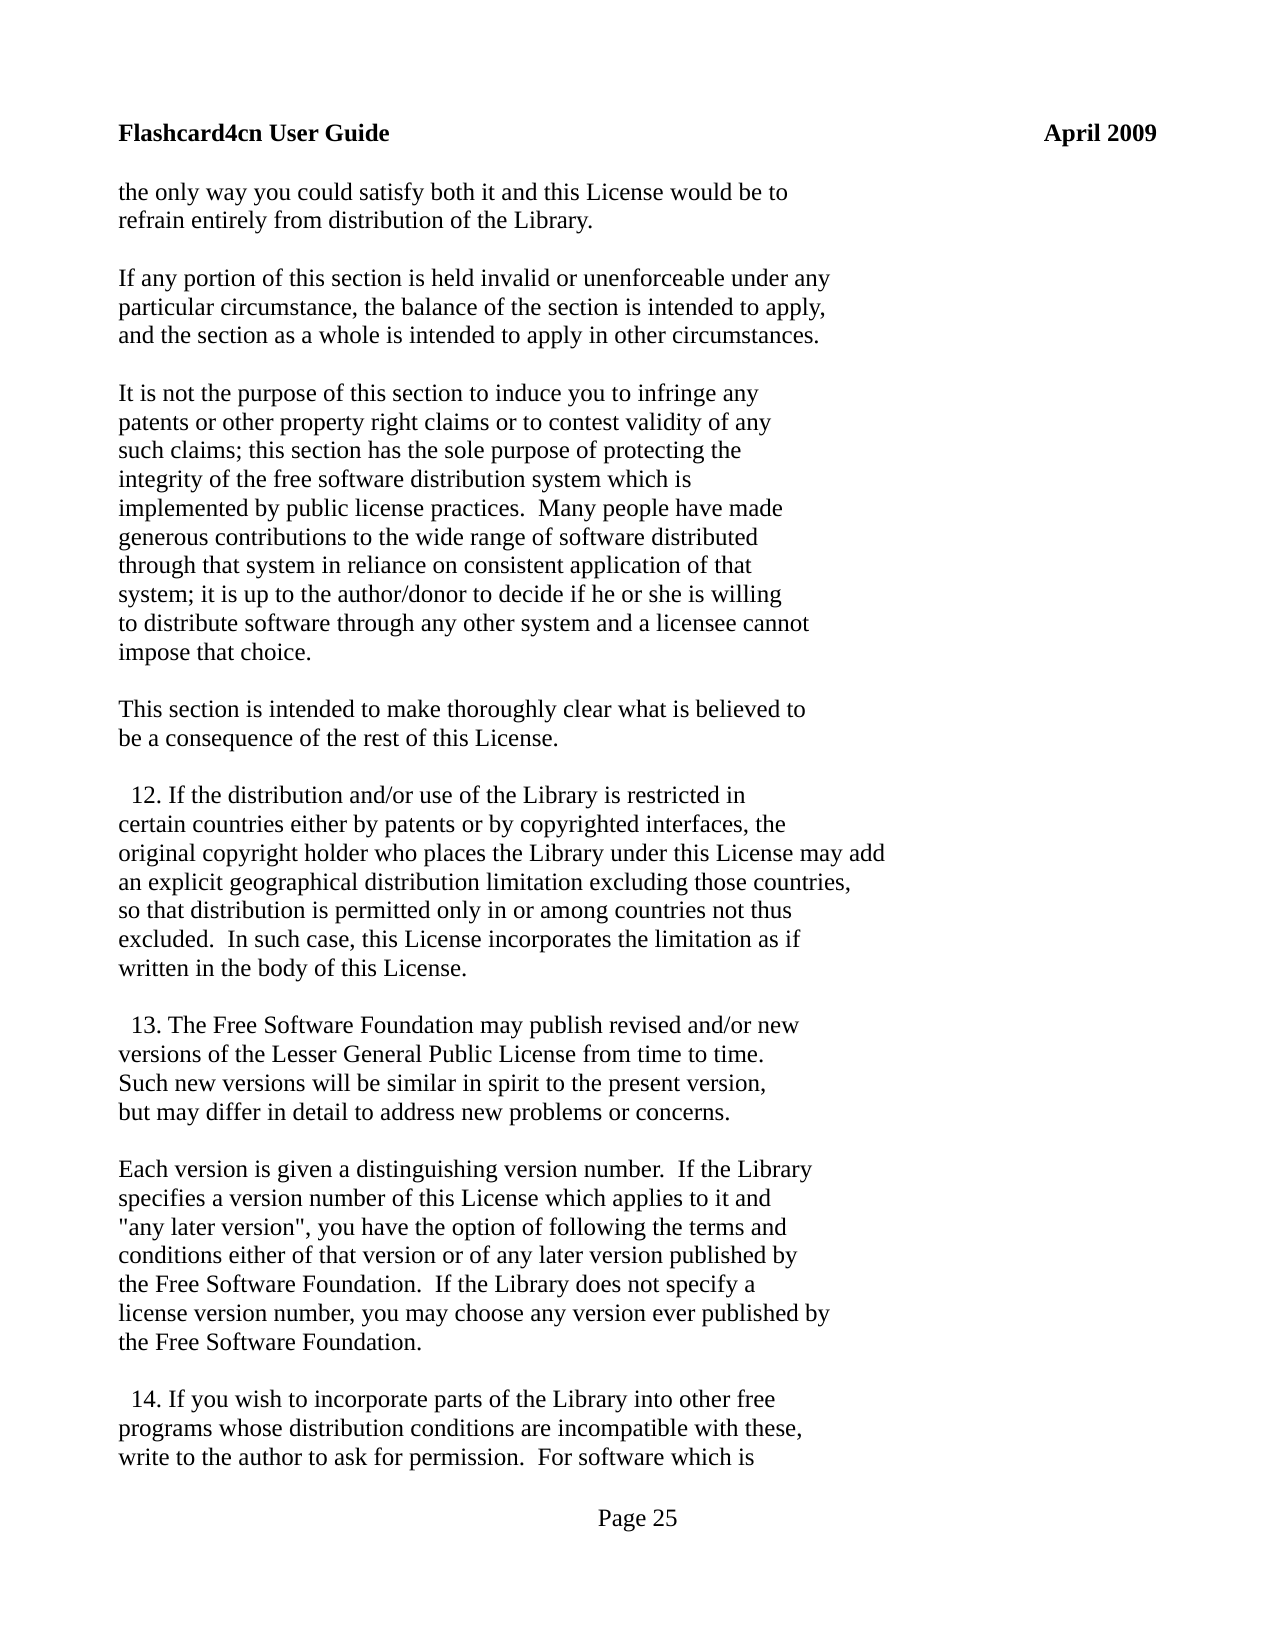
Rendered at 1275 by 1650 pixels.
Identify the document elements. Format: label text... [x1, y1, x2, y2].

text through that system in reliance on consistent application of that [118, 551, 1157, 579]
text the Free Software Foundation. If the Library does not specify a [118, 1269, 1157, 1298]
text integrity of the free software distribution system which is [118, 464, 1157, 493]
text If any portion of this section is held invalid or unenforceable under any [118, 263, 1157, 292]
text 12. If the distribution and/or use of the Library is restricted in [118, 781, 1157, 809]
text to distribute software through any other system and a licensee cannot [118, 608, 1157, 637]
text written in the body of this License. [118, 953, 1157, 982]
text 14. If you wish to incorporate parts of the Library into other free [118, 1384, 1157, 1413]
text certain countries either by patents or by copyrighted interfaces, the [118, 809, 1157, 838]
text so that distribution is permitted only in or among countries not thus [118, 896, 1157, 924]
text refrain entirely from distribution of the Library. [118, 206, 1157, 234]
text an explicit geographical distribution limitation excluding those countries, [118, 867, 1157, 896]
text such claims; this section has the sole purpose of protecting the [118, 436, 1157, 464]
text excluded. In such case, this License incorporates the limitation as if [118, 924, 1157, 953]
text programs whose distribution conditions are incompatible with these, [118, 1413, 1157, 1442]
text It is not the purpose of this section to induce you to infringe any [118, 378, 1157, 407]
text and the section as a whole is intended to apply in other circumstances. [118, 321, 1157, 349]
text Such new versions will be similar in spirit to the present version, [118, 1068, 1157, 1097]
text implemented by public license practices. Many people have made [118, 493, 1157, 522]
text impose that choice. [118, 637, 1157, 666]
text conditions either of that version or of any later version published by [118, 1241, 1157, 1269]
text 13. The Free Software Foundation may publish revised and/or new [118, 1011, 1157, 1039]
text write to the author to ask for permission. For software which is [118, 1442, 1157, 1471]
text versions of the Lesser General Public License from time to time. [118, 1039, 1157, 1068]
text "any later version", you have the option of following the terms and [118, 1212, 1157, 1241]
text particular circumstance, the balance of the section is intended to apply, [118, 292, 1157, 321]
text original copyright holder who places the Library under this License may add [118, 838, 1157, 867]
text the only way you could satisfy both it and this License would be to [118, 177, 1157, 206]
text Each version is given a distinguishing version number. If the Library [118, 1154, 1157, 1183]
text be a consequence of the rest of this License. [118, 723, 1157, 752]
text license version number, you may choose any version ever published by [118, 1298, 1157, 1327]
text the Free Software Foundation. [118, 1327, 1157, 1356]
text specifies a version number of this License which applies to it and [118, 1183, 1157, 1212]
text This section is intended to make thoroughly clear what is believed to [118, 694, 1157, 723]
text generous contributions to the wide range of software distributed [118, 522, 1157, 551]
text system; it is up to the author/donor to decide if he or she is willing [118, 579, 1157, 608]
text but may differ in detail to address new problems or concerns. [118, 1097, 1157, 1126]
text patents or other property right claims or to contest validity of any [118, 407, 1157, 436]
